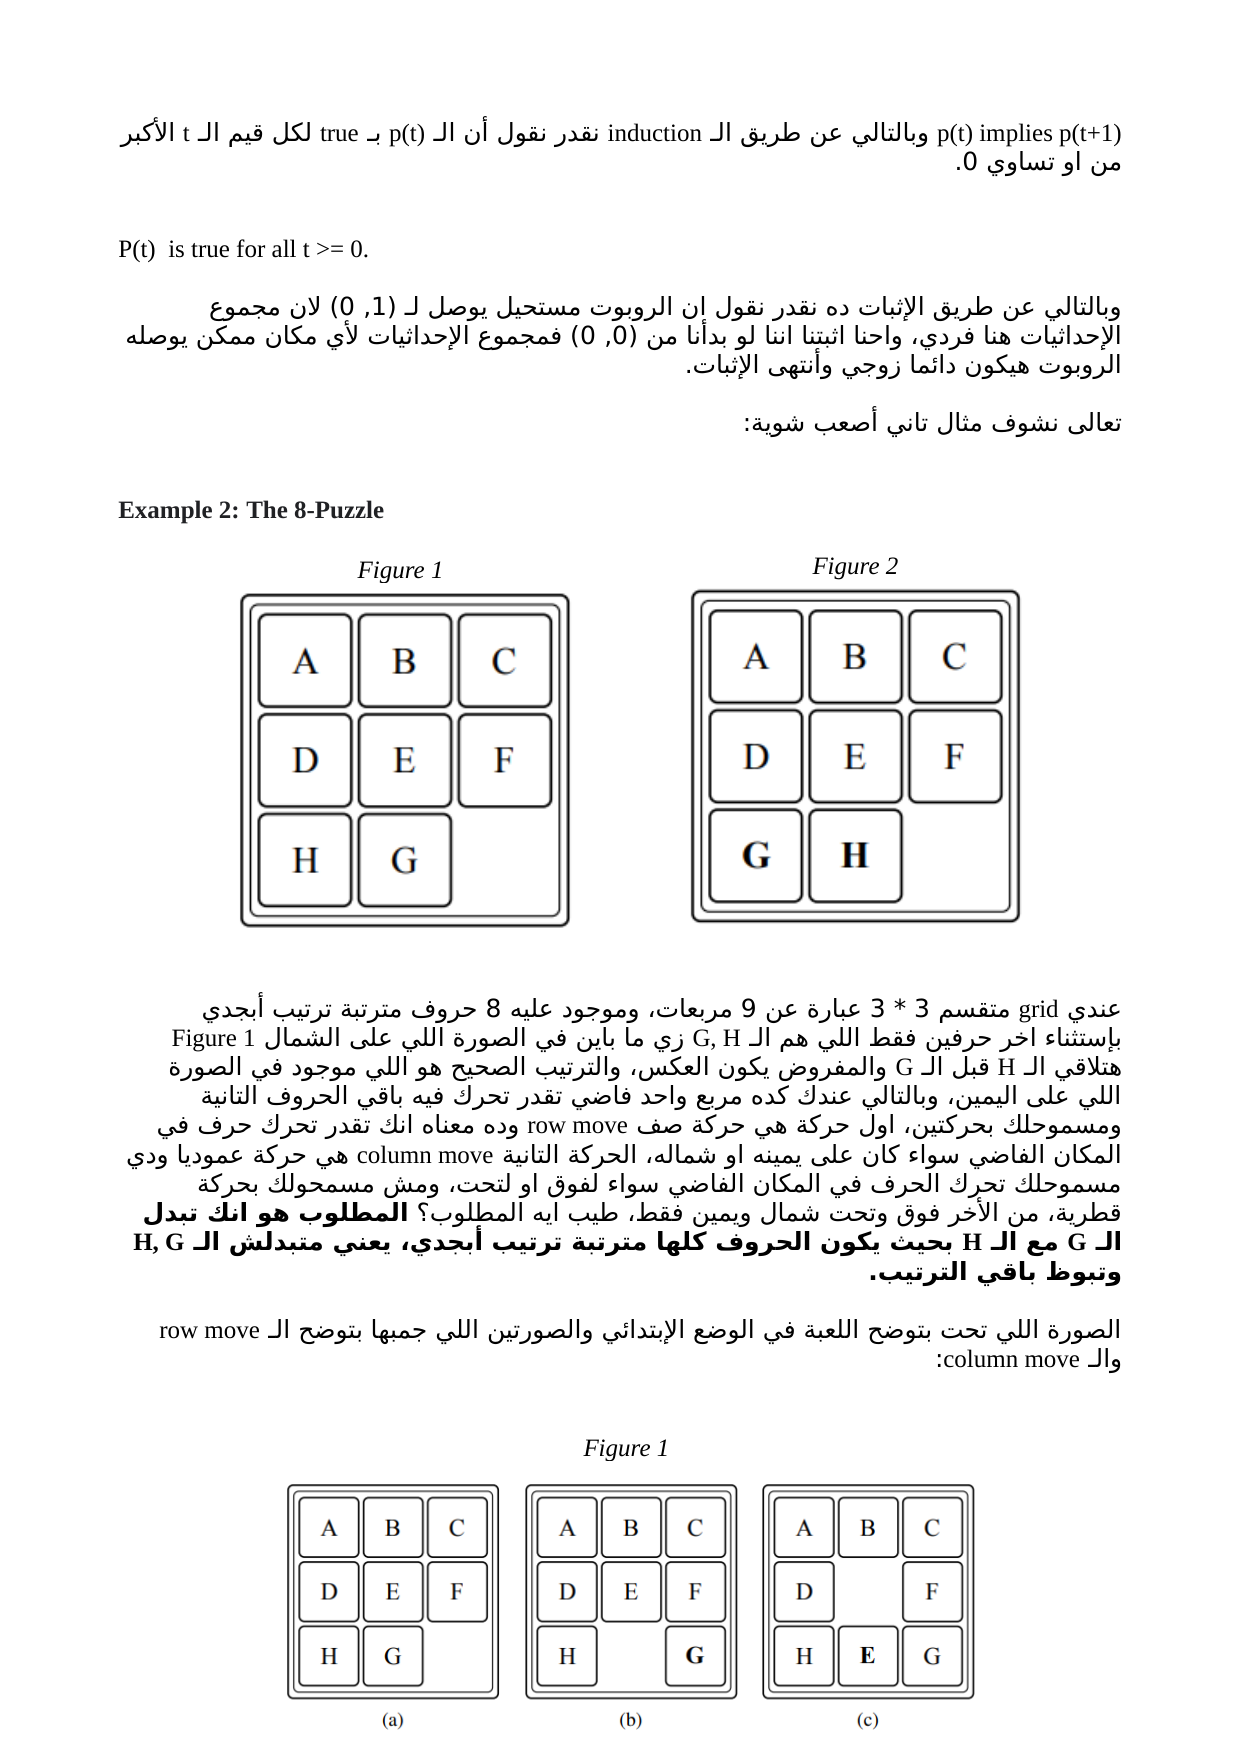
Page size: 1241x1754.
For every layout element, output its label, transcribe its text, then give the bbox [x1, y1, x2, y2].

text وبالتالي عن طريق الإثبات ده نقدر نقول ان الروبوت مستحيل يوصل لـ (1, 0) لان مجموع الإحداثيات هنا فردي، واحنا اثبتنا اننا لو بدأنا من (0, 0) فمجموع الإحداثيات لأي مكان ممكن يوصله الروبوت هيكون دائما زوجي وأنتهى الإثبات. [118, 292, 1122, 408]
text عندي grid متقسم 3 * 3 عبارة عن 9 مربعات، وموجود عليه 8 حروف مترتبة ترتيب أبجدي بإستثناء اخر حرفين فقط اللي هم الـ G, H زي ما باين في الصورة اللي على الشمال Figure 1 هتلاقي الـ H قبل الـ G والمفروض يكون العكس، والترتيب الصحيح هو اللي موجود في الصورة اللي على اليمين، وبالتالي عندك كده مربع واحد فاضي تقدر تحرك فيه باقي الحروف التانية ومسموحلك بحركتين، اول حركة هي حركة صف row move وده معناه انك تقدر تحرك حرف في المكان الفاضي سواء كان على يمينه او شماله، الحركة التانية column move هي حركة عموديا ودي مسموحلك تحرك الحرف في المكان الفاضي سواء لفوق او لتحت، ومش مسمحولك بحركة قطرية، من الأخر فوق وتحت شمال ويمين فقط، طيب ايه المطلوب؟ المطلوب هو انك تبدل الـ G مع الـ H بحيث يكون الحروف كلها مترتبة ترتيب أبجدي، يعني متبدلش الـ H, G وتبوظ باقي الترتيب. [118, 994, 1122, 1315]
picture [258, 1461, 997, 1744]
text Figure 2 [682, 551, 1031, 580]
text P(t) is true for all t >= 0. [118, 234, 1122, 263]
picture [228, 583, 575, 931]
text p(t) implies p(t+1) وبالتالي عن طريق الـ induction نقدر نقول أن الـ p(t) بـ true لكل قيم الـ t الأكبر من او تساوي 0. [118, 118, 1122, 234]
text Figure 1 [228, 555, 575, 583]
text Example 2: The 8-Puzzle [118, 495, 1122, 524]
text الصورة اللي تحت بتوضح اللعبة في الوضع الإبتدائي والصورتين اللي جمبها بتوضح الـ row move والـ column move: [118, 1315, 1122, 1402]
text Figure 1 [258, 1433, 997, 1461]
picture [682, 580, 1031, 935]
text تعالى نشوف مثال تاني أصعب شوية: [118, 408, 1122, 495]
